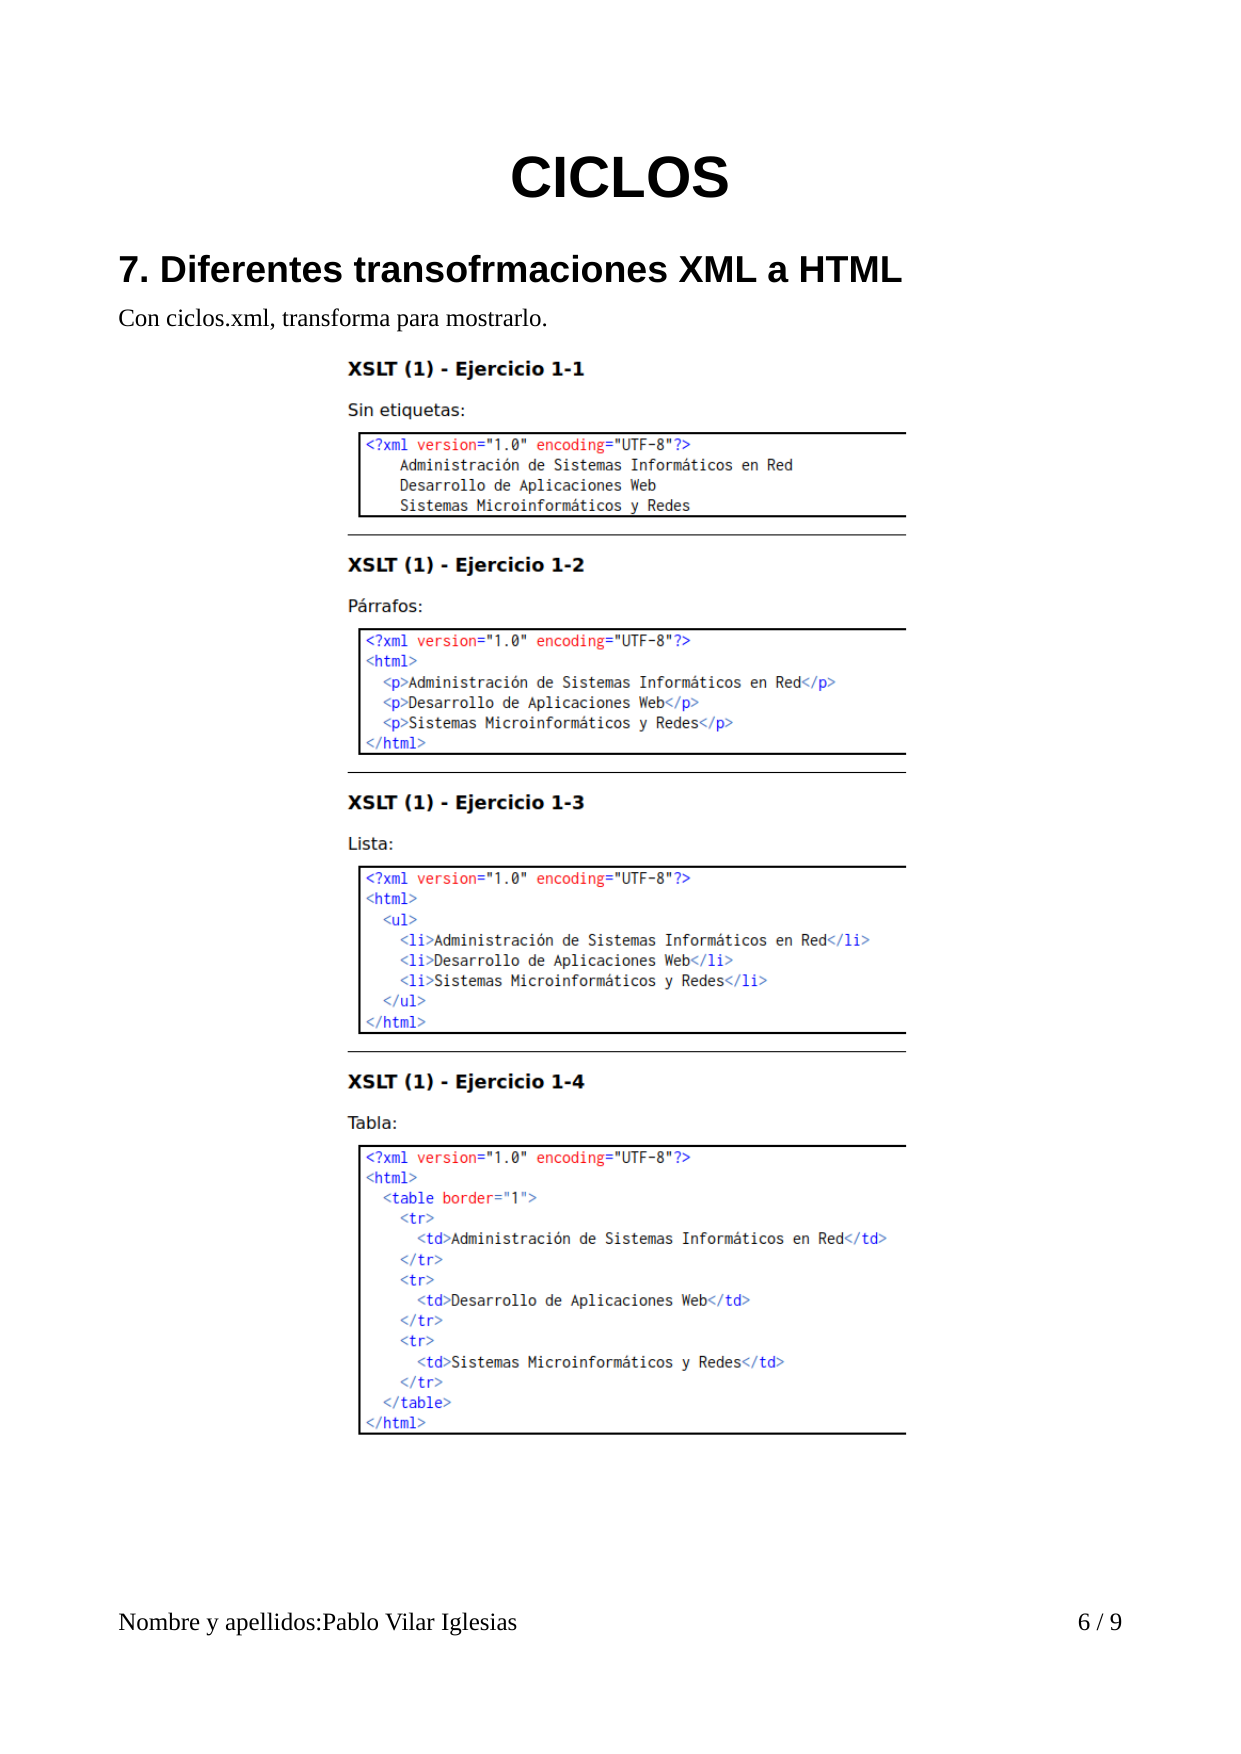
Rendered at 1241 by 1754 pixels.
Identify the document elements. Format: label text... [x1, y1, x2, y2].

title CICLOS [118, 143, 1122, 210]
subtitle 7. Diferentes transofrmaciones XML a HTML [118, 248, 1122, 291]
text Con ciclos.xml, transforma para mostrarlo. [118, 303, 1122, 332]
picture [336, 350, 907, 1439]
